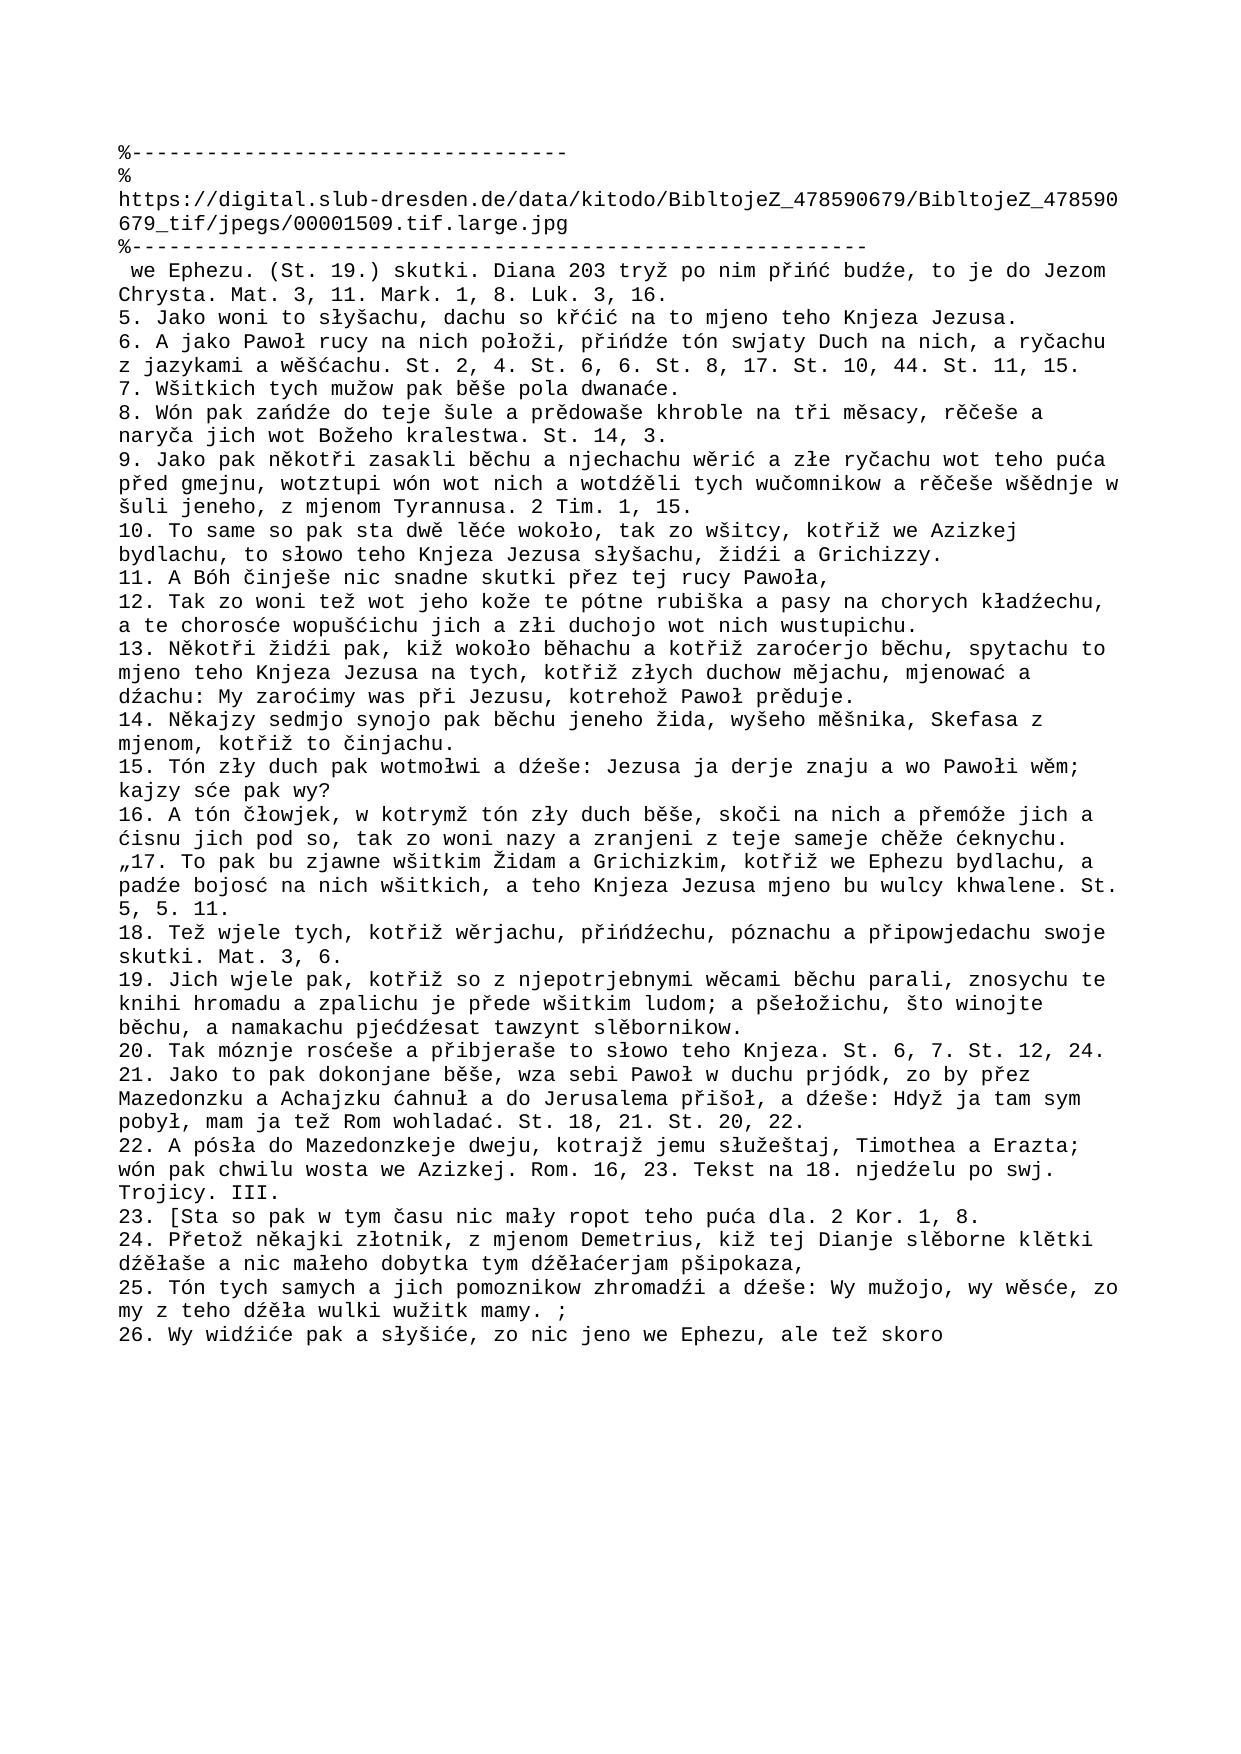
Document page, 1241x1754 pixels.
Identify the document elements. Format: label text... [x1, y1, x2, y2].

text 21. Jako to pak dokonjane běše, wza sebi Pawoł w duchu prjódk, zo by přez Mazedonzku a Achajzku ćahnuł a do Jerusalema přišoł, a dźeše: Hdyž ja tam sym pobył, mam ja tež Rom wohladać. St. 18, 21. St. 20, 22. [118, 1064, 1122, 1135]
text 11. A Bóh činješe nic snadne skutki přez tej rucy Pawoła, [118, 567, 1122, 591]
text 20. Tak móznje rosćeše a přibjeraše to słowo teho Knjeza. St. 6, 7. St. 12, 24. [118, 1040, 1122, 1064]
text 9. Jako pak někotři zasakli běchu a njechachu wěrić a złe ryčachu wot teho puća před gmejnu, wotztupi wón wot nich a wotdźěli tych wučomnikow a rěčeše wšědnje w šuli jeneho, z mjenom Tyrannusa. 2 Tim. 1, 15. [118, 449, 1122, 520]
text 15. Tón zły duch pak wotmołwi a dźeše: Jezusa ja derje znaju a wo Pawołi wěm; kajzy sće pak wy? [118, 757, 1122, 804]
text % https://digital.slub-dresden.de/data/kitodo/BibltojeZ_478590679/BibltojeZ_478590679_tif/jpegs/00001509.tif.large.jpg [118, 165, 1122, 236]
text %----------------------------------------------------------- [118, 236, 1122, 260]
text 6. A jako Pawoł rucy na nich połoži, přińdźe tón swjaty Duch na nich, a ryčachu z jazykami a wěšćachu. St. 2, 4. St. 6, 6. St. 8, 17. St. 10, 44. St. 11, 15. [118, 331, 1122, 378]
text 12. Tak zo woni tež wot jeho kože te pótne rubiška a pasy na chorych kładźechu, a te chorosće wopušćichu jich a złi duchojo wot nich wustupichu. [118, 591, 1122, 638]
text 10. To same so pak sta dwě lěće wokoło, tak zo wšitcy, kotřiž we Azizkej bydlachu, to słowo teho Knjeza Jezusa słyšachu, židźi a Grichizzy. [118, 520, 1122, 567]
text 26. Wy widźiće pak a słyšiće, zo nic jeno we Ephezu, ale tež skoro [118, 1324, 1122, 1348]
text 13. Někotři židźi pak, kiž wokoło běhachu a kotřiž zaroćerjo běchu, spytachu to mjeno teho Knjeza Jezusa na tych, kotřiž złych duchow mějachu, mjenować a dźachu: My zaroćimy was při Jezusu, kotrehož Pawoł prěduje. [118, 638, 1122, 709]
text 18. Tež wjele tych, kotřiž wěrjachu, přińdźechu, póznachu a připowjedachu swoje skutki. Mat. 3, 6. [118, 922, 1122, 969]
text we Ephezu. (St. 19.) skutki. Diana 203 tryž po nim přińć budźe, to je do Jezom Chrysta. Mat. 3, 11. Mark. 1, 8. Luk. 3, 16. [118, 260, 1122, 307]
text %----------------------------------- [118, 142, 1122, 165]
text 22. A pósła do Mazedonzkeje dweju, kotrajž jemu słužeštaj, Timothea a Erazta; wón pak chwilu wosta we Azizkej. Rom. 16, 23. Tekst na 18. njedźelu po swj. Trojicy. III. [118, 1135, 1122, 1206]
text 23. [Sta so pak w tym času nic mały ropot teho puća dla. 2 Kor. 1, 8. [118, 1206, 1122, 1229]
text 8. Wón pak zańdźe do teje šule a prědowaše khroble na tři měsacy, rěčeše a naryča jich wot Božeho kralestwa. St. 14, 3. [118, 402, 1122, 449]
text 16. A tón čłowjek, w kotrymž tón zły duch běše, skoči na nich a přemóže jich a ćisnu jich pod so, tak zo woni nazy a zranjeni z teje sameje chěže ćeknychu. „17. To pak bu zjawne wšitkim Židam a Grichizkim, kotřiž we Ephezu bydlachu, a padźe bojosć na nich wšitkich, a teho Knjeza Jezusa mjeno bu wulcy khwalene. St. 5, 5. 11. [118, 804, 1122, 922]
text 19. Jich wjele pak, kotřiž so z njepotrjebnymi wěcami běchu parali, znosychu te knihi hromadu a zpalichu je přede wšitkim ludom; a pšełožichu, što winojte běchu, a namakachu pjećdźesat tawzynt slěbornikow. [118, 969, 1122, 1040]
text 5. Jako woni to słyšachu, dachu so křćić na to mjeno teho Knjeza Jezusa. [118, 307, 1122, 331]
text 25. Tón tych samych a jich pomoznikow zhromadźi a dźeše: Wy mužojo, wy wěsće, zo my z teho dźěła wulki wužitk mamy. ; [118, 1277, 1122, 1324]
text 7. Wšitkich tych mužow pak běše pola dwanaće. [118, 378, 1122, 402]
text 14. Někajzy sedmjo synojo pak běchu jeneho žida, wyšeho měšnika, Skefasa z mjenom, kotřiž to činjachu. [118, 709, 1122, 757]
text 24. Přetož někajki złotnik, z mjenom Demetrius, kiž tej Dianje slěborne klětki dźěłaše a nic małeho dobytka tym dźěłaćerjam pšipokaza, [118, 1229, 1122, 1277]
